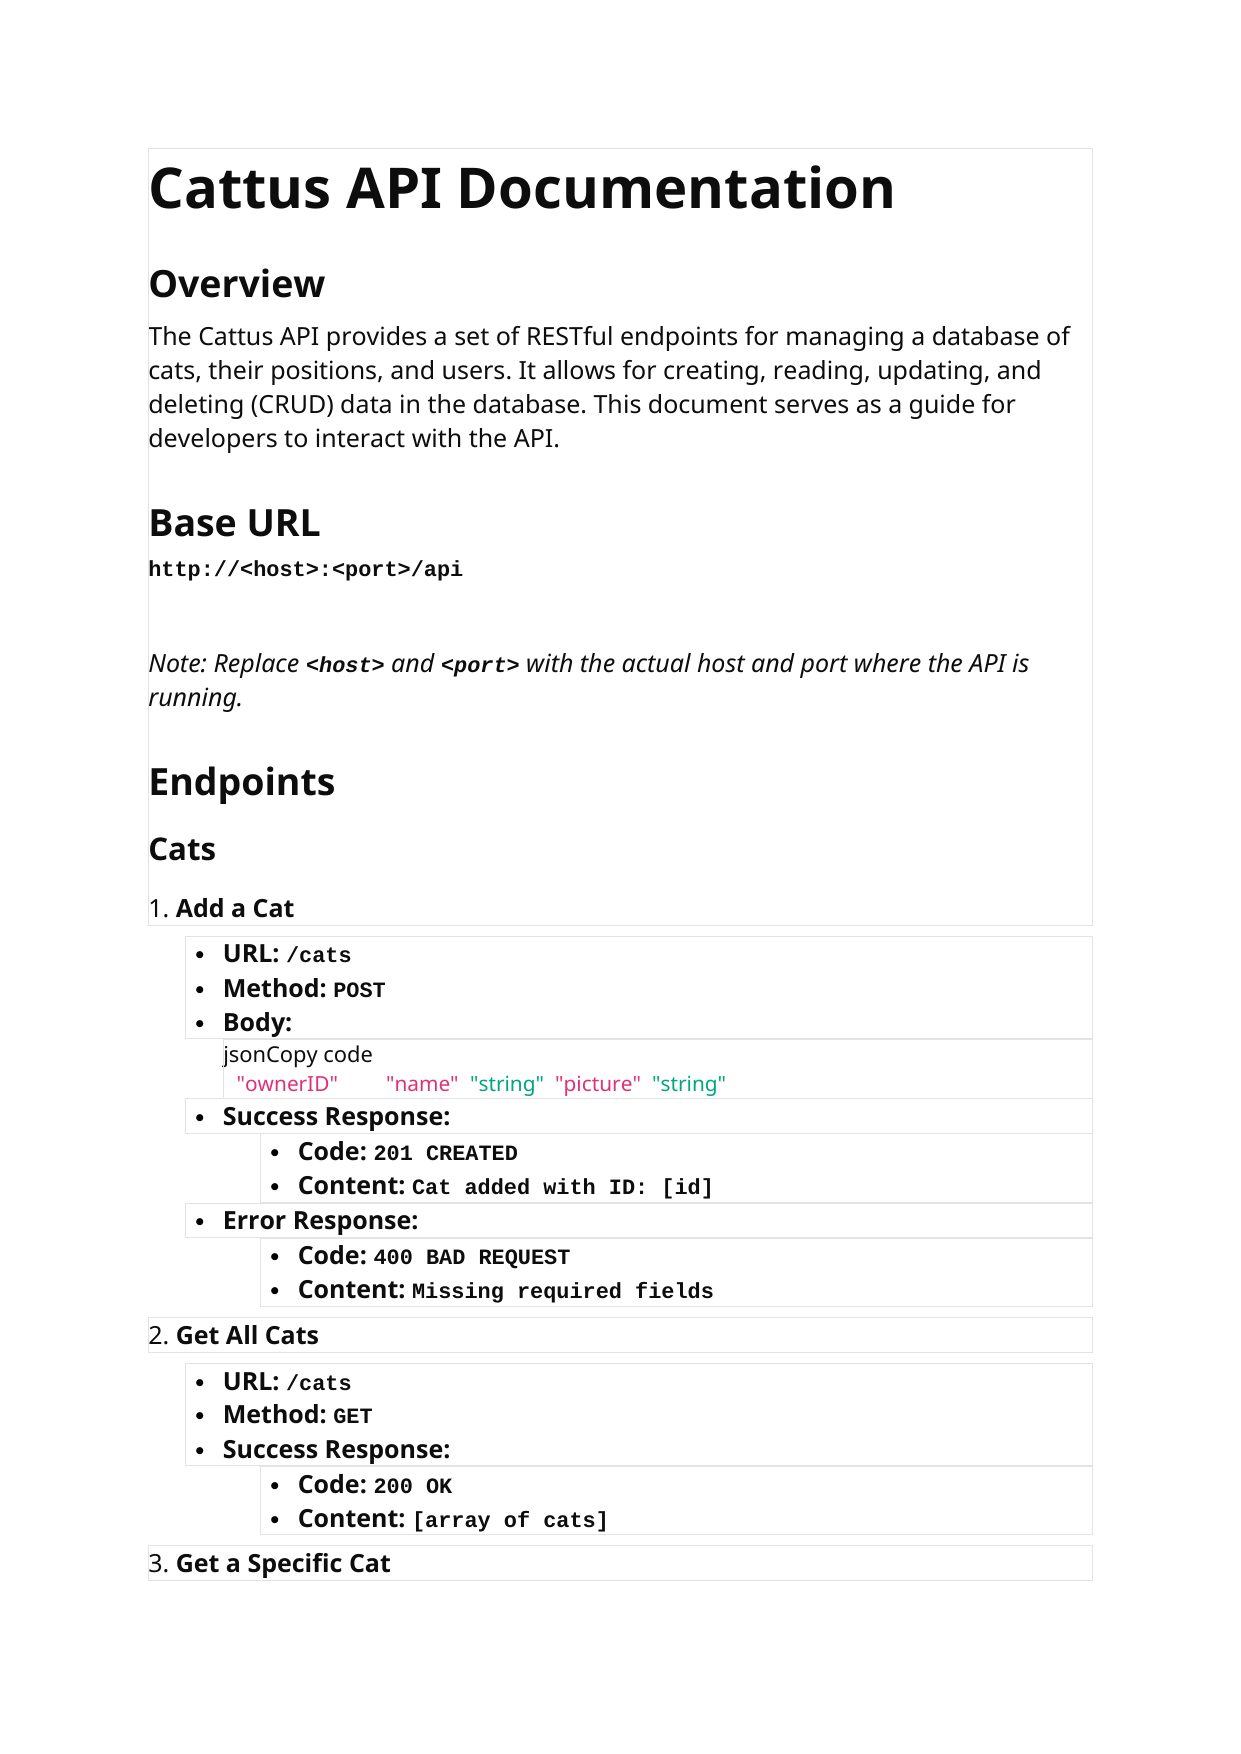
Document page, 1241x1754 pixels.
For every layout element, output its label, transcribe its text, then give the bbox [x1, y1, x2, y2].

list Body: [186, 1004, 1092, 1038]
subtitle Cats [149, 827, 1092, 870]
list Code: 400 BAD REQUEST [261, 1239, 1092, 1272]
subtitle 1. Add a Cat [149, 890, 1092, 925]
subtitle Base URL [149, 496, 1092, 548]
list Content: Cat added with ID: [id] [261, 1167, 1092, 1202]
list Content: [array of cats] [261, 1500, 1092, 1534]
list Method: POST [186, 970, 1092, 1004]
subtitle Cattus API Documentation [149, 149, 1092, 225]
list Content: Missing required fields [261, 1272, 1092, 1306]
subtitle 2. Get All Cats [149, 1318, 1092, 1352]
list Success Response: [186, 1099, 1092, 1133]
subtitle Endpoints [149, 755, 1092, 806]
text { "ownerID": int, "name": "string", "picture": "string" } [224, 1069, 1092, 1098]
text jsonCopy code [224, 1040, 1092, 1069]
text http://<host>:<port>/api [149, 558, 1092, 583]
list URL: /cats [186, 937, 1092, 970]
list Method: GET [186, 1397, 1092, 1431]
list URL: /cats [186, 1364, 1092, 1397]
text Note: Replace <host> and <port> with the actual host and port where the API is running. [149, 645, 1092, 714]
subtitle 3. Get a Specific Cat [149, 1546, 1092, 1580]
subtitle Overview [149, 257, 1092, 308]
list Code: 200 OK [261, 1467, 1092, 1500]
list Code: 201 CREATED [261, 1134, 1092, 1167]
text The Cattus API provides a set of RESTful endpoints for managing a database of cats, their positions, and users. It allows for creating, reading, updating, and deleting (CRUD) data in the database. This document serves as a guide for developers to interact with the API. [149, 318, 1092, 455]
list Success Response: [186, 1431, 1092, 1465]
list Error Response: [186, 1204, 1092, 1237]
